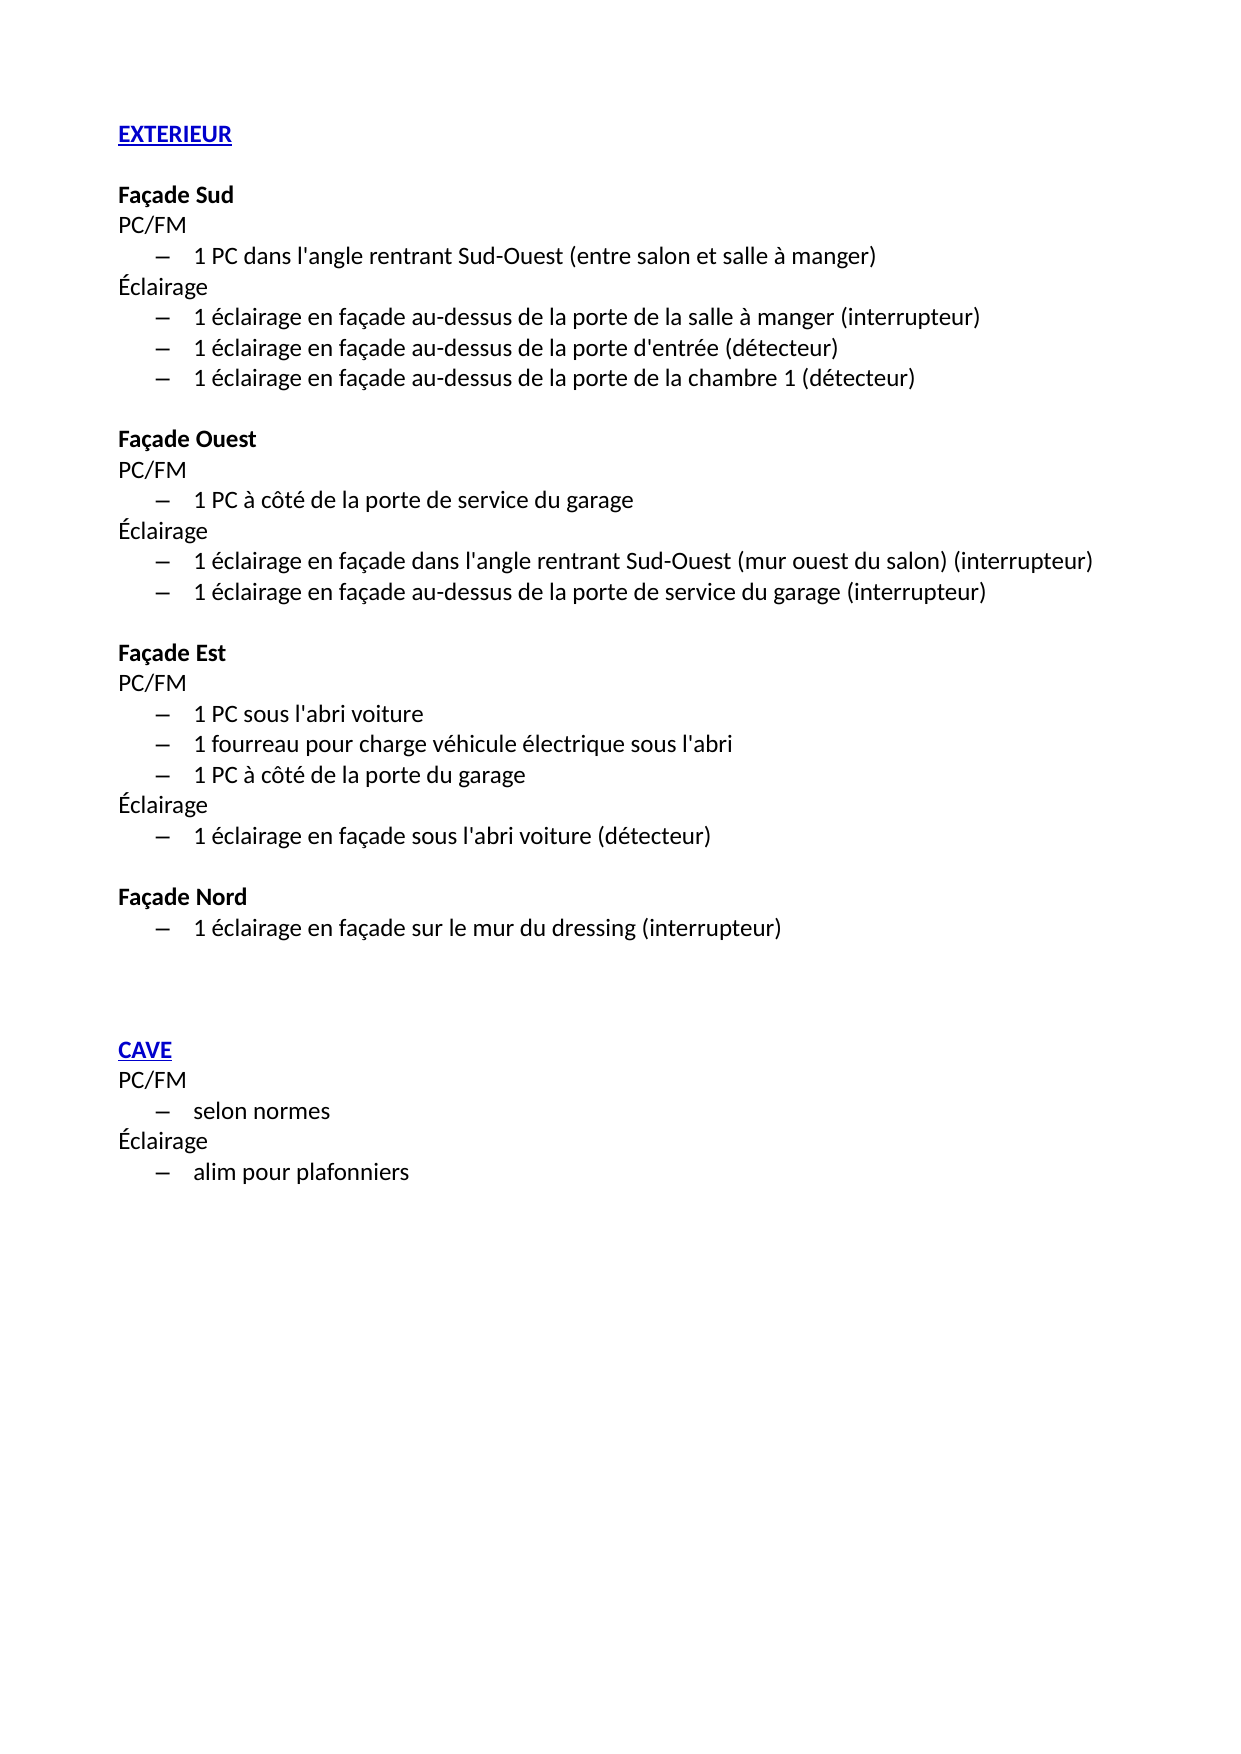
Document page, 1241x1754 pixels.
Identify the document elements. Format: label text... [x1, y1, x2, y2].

list 1 PC dans l'angle rentrant Sud-Ouest (entre salon et salle à manger) [156, 240, 1122, 271]
list 1 éclairage en façade dans l'angle rentrant Sud-Ouest (mur ouest du salon) (interrupteur) [156, 545, 1122, 576]
list 1 éclairage en façade sur le mur du dressing (interrupteur) [156, 912, 1122, 942]
list 1 PC sous l'abri voiture [156, 698, 1122, 728]
list 1 PC à côté de la porte de service du garage [156, 484, 1122, 515]
text CAVE [118, 1034, 1122, 1064]
list 1 fourreau pour charge véhicule électrique sous l'abri [156, 728, 1122, 759]
text Façade Nord [118, 881, 1122, 912]
list 1 éclairage en façade sous l'abri voiture (détecteur) [156, 820, 1122, 851]
text PC/FM [118, 1064, 1122, 1095]
text PC/FM [118, 210, 1122, 240]
list selon normes [156, 1095, 1122, 1125]
list 1 éclairage en façade au-dessus de la porte de la chambre 1 (détecteur) [156, 362, 1122, 393]
list 1 PC à côté de la porte du garage [156, 759, 1122, 789]
text PC/FM [118, 667, 1122, 698]
list 1 éclairage en façade au-dessus de la porte d'entrée (détecteur) [156, 332, 1122, 362]
list 1 éclairage en façade au-dessus de la porte de la salle à manger (interrupteur) [156, 301, 1122, 332]
text Éclairage [118, 1125, 1122, 1156]
text Éclairage [118, 271, 1122, 301]
text Façade Ouest [118, 423, 1122, 454]
list alim pour plafonniers [156, 1156, 1122, 1186]
text Éclairage [118, 789, 1122, 820]
text Façade Est [118, 637, 1122, 667]
text Façade Sud [118, 179, 1122, 210]
text EXTERIEUR [118, 118, 1122, 149]
list 1 éclairage en façade au-dessus de la porte de service du garage (interrupteur) [156, 576, 1122, 606]
text Éclairage [118, 515, 1122, 545]
text PC/FM [118, 454, 1122, 484]
